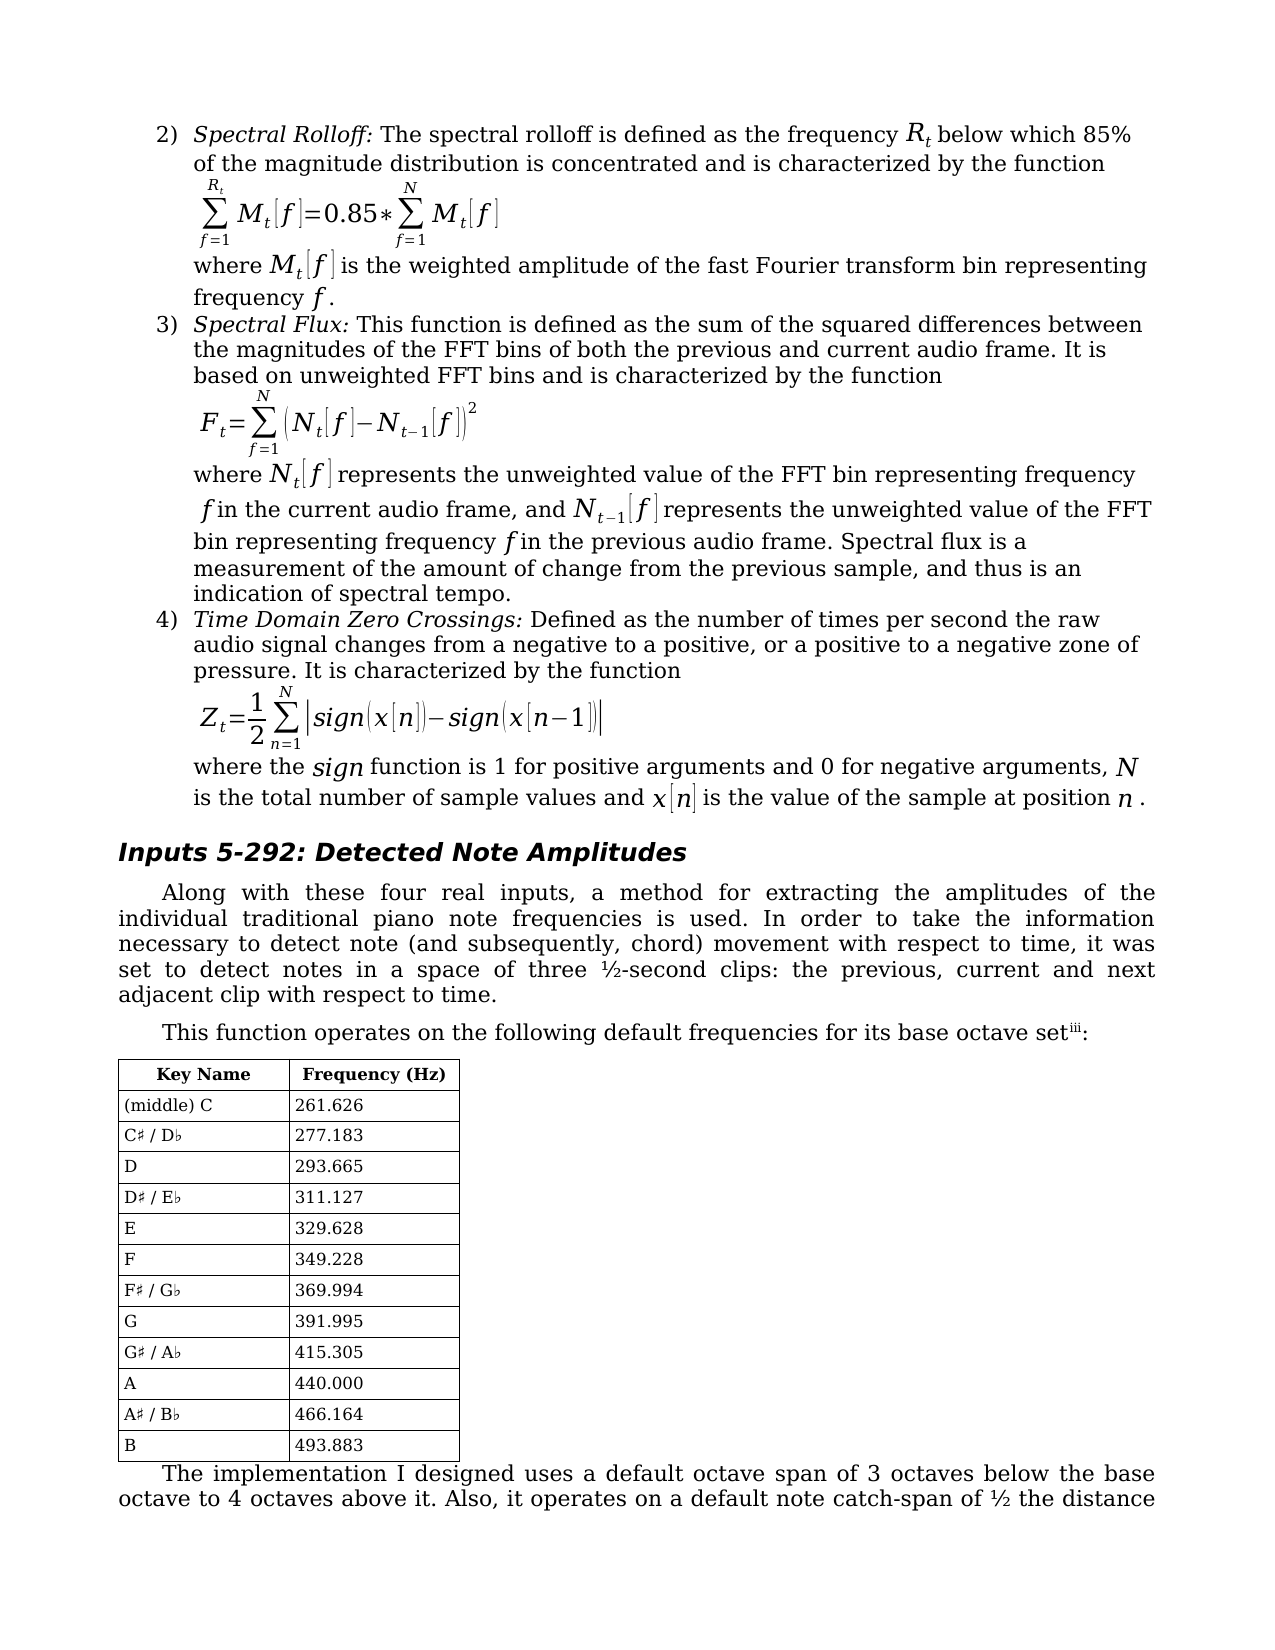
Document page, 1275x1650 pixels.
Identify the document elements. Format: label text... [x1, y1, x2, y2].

table_header Key Name [119, 1060, 289, 1089]
table_cell G [119, 1307, 289, 1337]
table_cell 466.164 [290, 1400, 459, 1430]
table_cell 349.228 [290, 1245, 459, 1275]
table_cell 329.628 [290, 1214, 459, 1244]
table_cell 293.665 [290, 1152, 459, 1182]
table_cell D [119, 1152, 289, 1182]
list Spectral Flux: This function is defined as the sum of the squared differences between the magnitudes of the FFT bins of both the previous and current audio frame. It is based on unweighted FFT bins and is characterized by the function whererepresents the unweighted value of the FFT bin representing frequencyin the current audio frame, andrepresents the unweighted value of the FFT bin representing frequencyin the previous audio frame. Spectral flux is a measurement of the amount of change from the previous sample, and thus is an indication of spectral tempo. [156, 312, 1157, 607]
table_header Frequency (Hz) [290, 1060, 459, 1089]
table_cell F♯ / G♭ [119, 1276, 289, 1306]
table_cell G♯ / A♭ [119, 1338, 289, 1368]
table_cell A♯ / B♭ [119, 1400, 289, 1430]
list Spectral Rolloff: The spectral rolloff is defined as the frequencybelow which 85% of the magnitude distribution is concentrated and is characterized by the function whereis the weighted amplitude of the fast Fourier transform bin representing frequency. [156, 118, 1157, 312]
subtitle Inputs 5-292: Detected Note Amplitudes [118, 839, 1157, 868]
table_cell 277.183 [290, 1122, 459, 1151]
text This function operates on the following default frequencies for its base octave set: [118, 1020, 1157, 1046]
text Along with these four real inputs, a method for extracting the amplitudes of the individual traditional piano note frequencies is used. In order to take the information necessary to detect note (and subsequently, chord) movement with respect to time, it was set to detect notes in a space of three ½-second clips: the previous, current and next adjacent clip with respect to time. [118, 880, 1157, 1008]
table_cell D♯ / E♭ [119, 1184, 289, 1213]
table_cell (middle) C [119, 1091, 289, 1121]
table_cell 391.995 [290, 1307, 459, 1337]
table_cell 369.994 [290, 1276, 459, 1306]
table_cell C♯ / D♭ [119, 1122, 289, 1151]
table_cell A [119, 1369, 289, 1399]
table_cell 493.883 [290, 1431, 459, 1461]
list Time Domain Zero Crossings: Defined as the number of times per second the raw audio signal changes from a negative to a positive, or a positive to a negative zone of pressure. It is characterized by the function where thefunction is 1 for positive arguments and 0 for negative arguments,is the total number of sample values andis the value of the sample at position. [156, 607, 1157, 814]
table_cell B [119, 1431, 289, 1461]
table_cell 440.000 [290, 1369, 459, 1399]
table_cell 311.127 [290, 1184, 459, 1213]
table_cell 415.305 [290, 1338, 459, 1368]
table_cell E [119, 1214, 289, 1244]
table_cell 261.626 [290, 1091, 459, 1121]
table_cell F [119, 1245, 289, 1275]
text The implementation I designed uses a default octave span of 3 octaves below the base octave to 4 octaves above it. Also, it operates on a default note catch-span of ½ the distance between the given note's defined frequency and the adjacent notes' defined frequencies, in both directions. Thus, the formulas that characterize the key extraction function is thus: where: [118, 1461, 1157, 1512]
